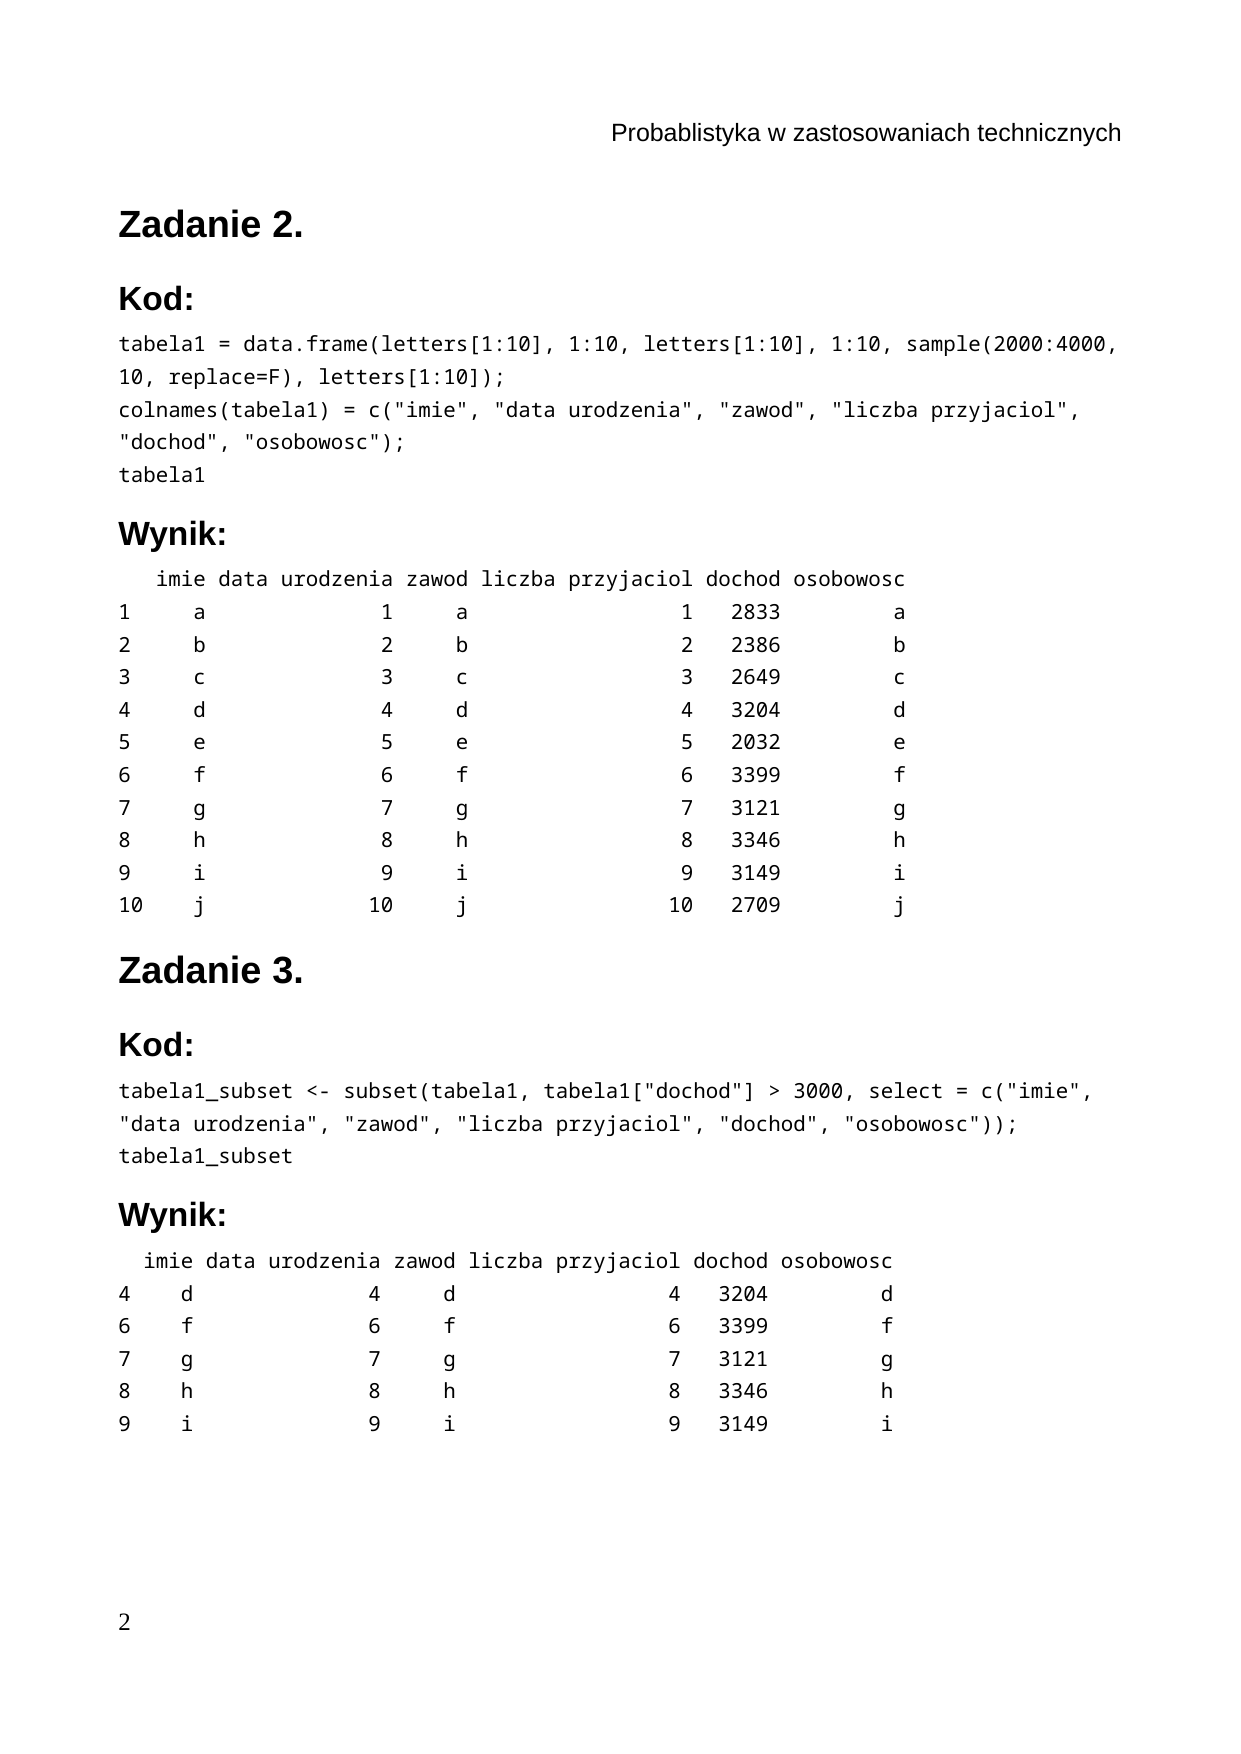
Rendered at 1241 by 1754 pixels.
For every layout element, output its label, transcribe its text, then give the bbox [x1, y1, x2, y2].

text tabela1 [118, 460, 1122, 488]
text 8 h 8 h 8 3346 h [118, 825, 1122, 854]
text 7 g 7 g 7 3121 g [118, 793, 1122, 821]
text tabela1_subset <- subset(tabela1, tabela1["dochod"] > 3000, select = c("imie", "data urodzenia", "zawod", "liczba przyjaciol", "dochod", "osobowosc")); [118, 1076, 1122, 1137]
subtitle Kod: [118, 278, 1122, 317]
text 6 f 6 f 6 3399 f [118, 760, 1122, 788]
text 7 g 7 g 7 3121 g [118, 1344, 1122, 1372]
text 4 d 4 d 4 3204 d [118, 695, 1122, 723]
text 9 i 9 i 9 3149 i [118, 1409, 1122, 1437]
text 9 i 9 i 9 3149 i [118, 858, 1122, 886]
text colnames(tabela1) = c("imie", "data urodzenia", "zawod", "liczba przyjaciol", "dochod", "osobowosc"); [118, 395, 1122, 456]
text imie data urodzenia zawod liczba przyjaciol dochod osobowosc [118, 564, 1122, 593]
text 4 d 4 d 4 3204 d [118, 1279, 1122, 1307]
text 5 e 5 e 5 2032 e [118, 727, 1122, 756]
text imie data urodzenia zawod liczba przyjaciol dochod osobowosc [118, 1246, 1122, 1274]
subtitle Wynik: [118, 1195, 1122, 1233]
text 8 h 8 h 8 3346 h [118, 1376, 1122, 1405]
text 2 b 2 b 2 2386 b [118, 630, 1122, 658]
text 6 f 6 f 6 3399 f [118, 1311, 1122, 1340]
subtitle Wynik: [118, 513, 1122, 552]
text tabela1 = data.frame(letters[1:10], 1:10, letters[1:10], 1:10, sample(2000:4000, 10, replace=F), letters[1:10]); [118, 329, 1122, 391]
text 1 a 1 a 1 2833 a [118, 597, 1122, 626]
text 10 j 10 j 10 2709 j [118, 891, 1122, 919]
subtitle Zadanie 2. [118, 201, 1122, 245]
subtitle Zadanie 3. [118, 948, 1122, 992]
text 3 c 3 c 3 2649 c [118, 662, 1122, 691]
text tabela1_subset [118, 1141, 1122, 1170]
subtitle Kod: [118, 1025, 1122, 1064]
